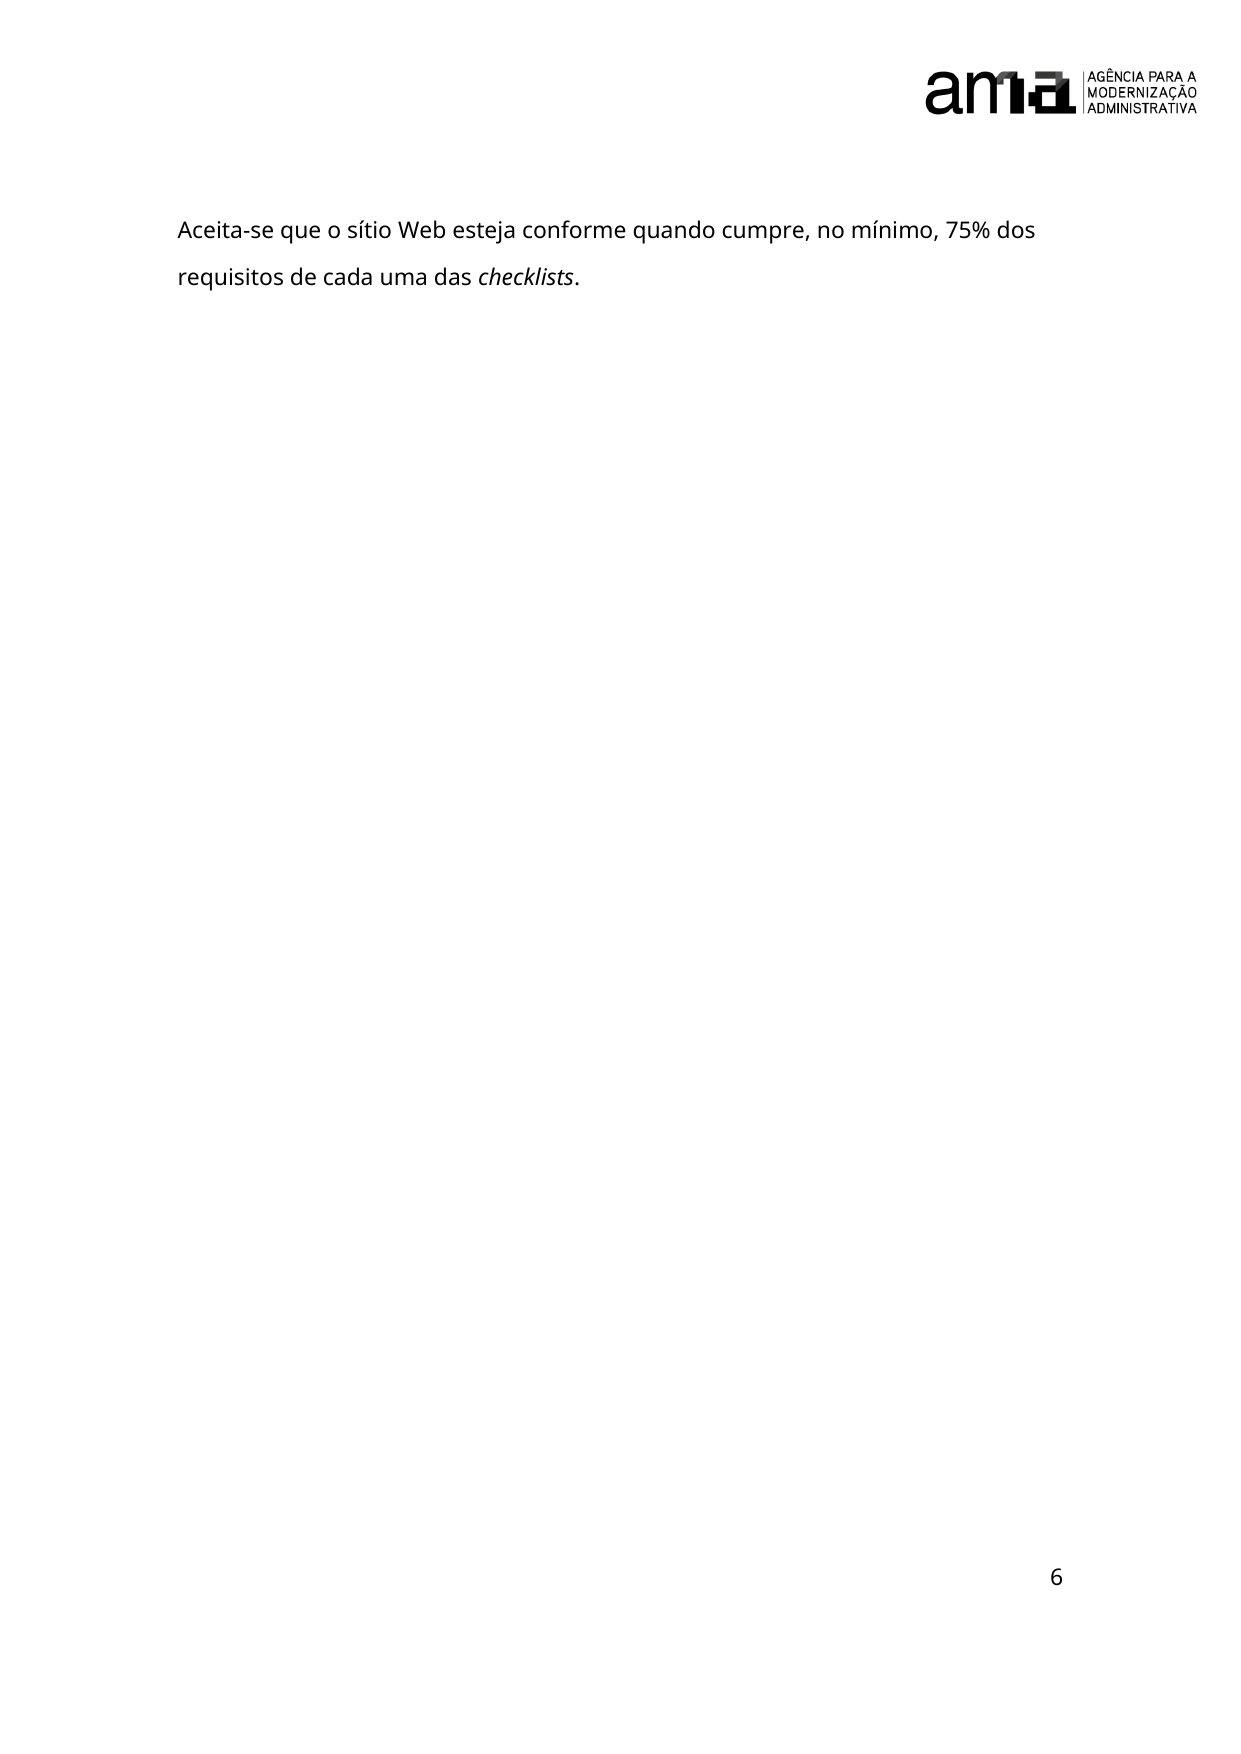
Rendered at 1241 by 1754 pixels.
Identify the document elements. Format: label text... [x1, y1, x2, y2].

text Aceita-se que o sítio Web esteja conforme quando cumpre, no mínimo, 75% dos requisitos de cada uma das checklists. [177, 214, 1063, 292]
